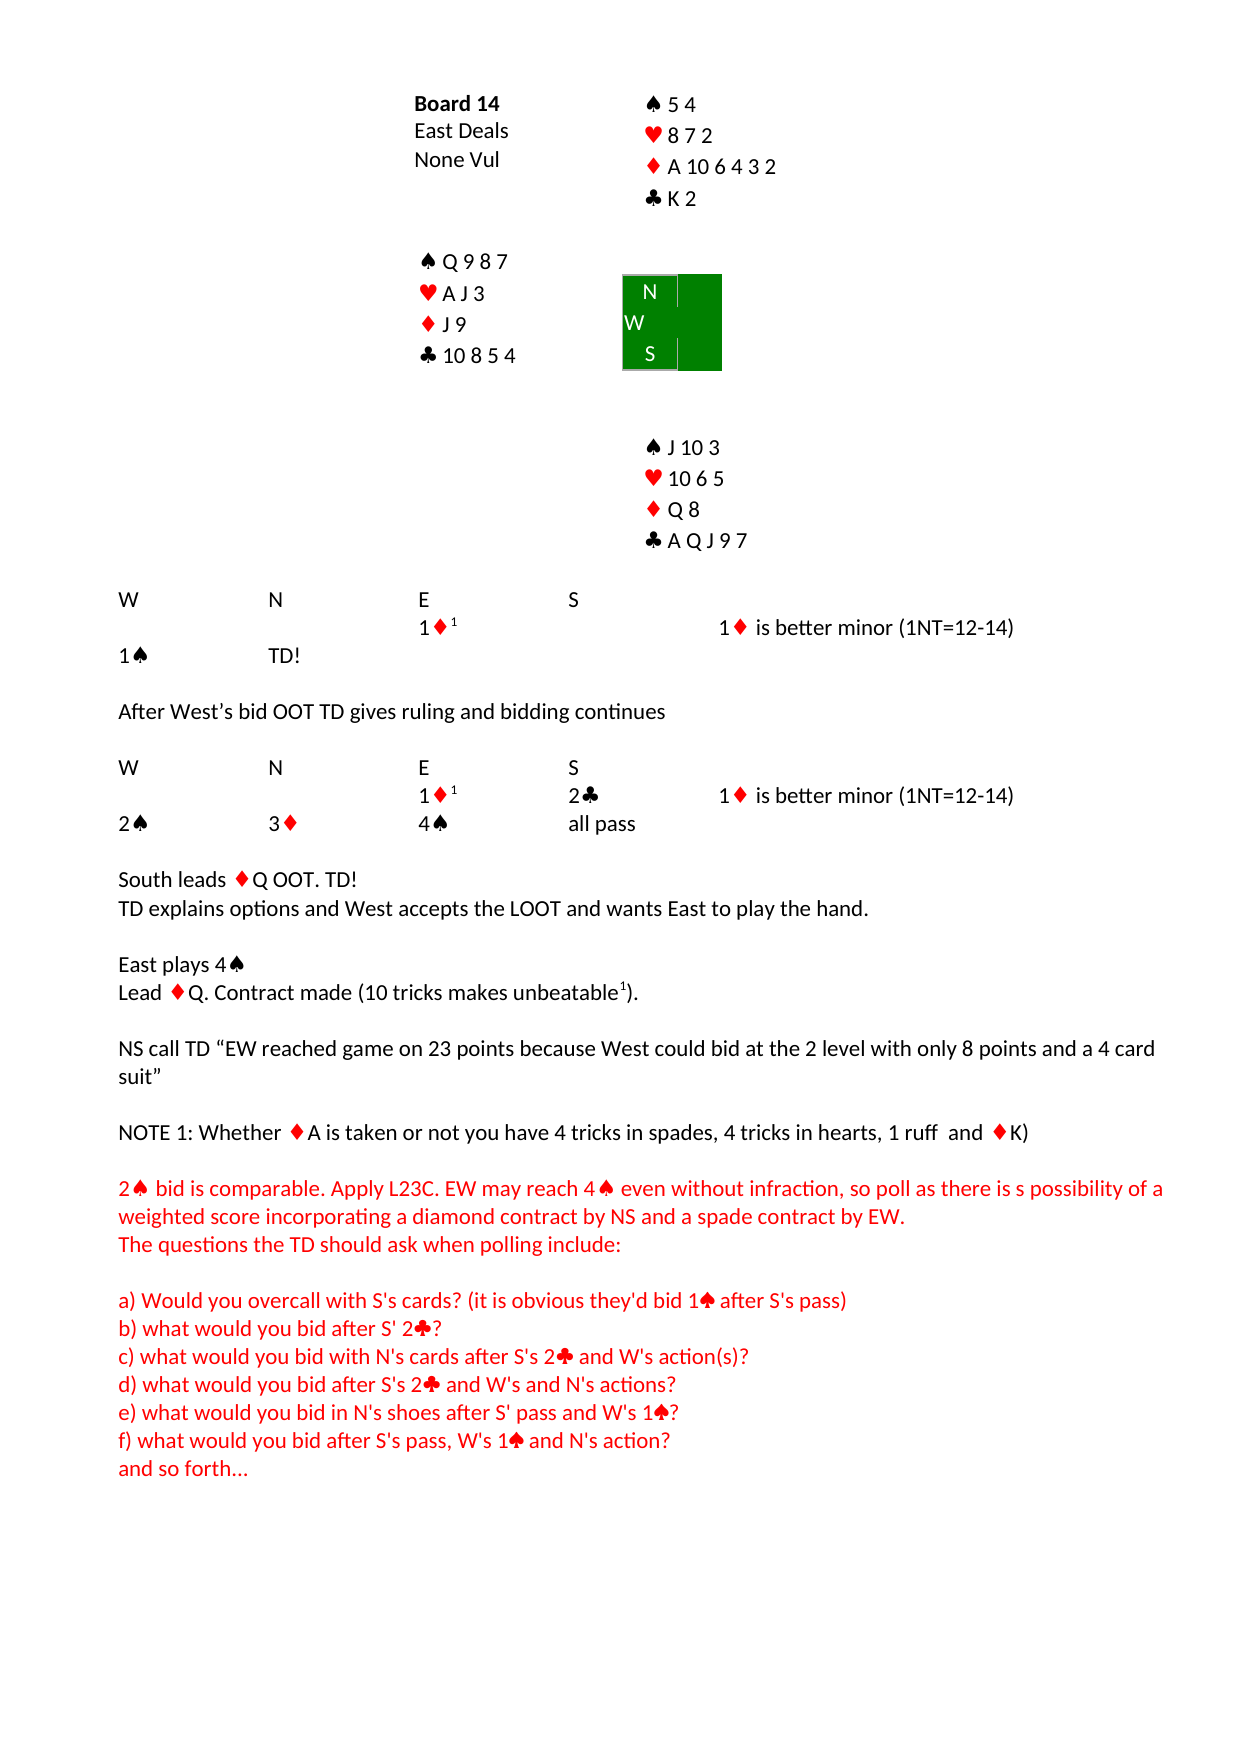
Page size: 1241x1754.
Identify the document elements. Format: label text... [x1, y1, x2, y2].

text 2♠ 3♦ 4♠ all pass [118, 809, 1181, 838]
table_cell ♥ [416, 277, 441, 308]
text b) what would you bid after S' 2? [118, 1314, 1181, 1342]
table_cell [413, 430, 639, 585]
table_cell W [623, 307, 709, 338]
table_header ♠ [641, 431, 666, 462]
text c) what would you bid with N's cards after S's 2 and W's action(s)? [118, 1342, 1181, 1370]
table_cell ♥ [641, 463, 666, 493]
text 1♠ TD! [118, 641, 1181, 669]
text NS call TD “EW reached game on 23 points because West could bid at the 2 level with only 8 points and a 4 card suit” [118, 1034, 1181, 1090]
table_cell ♥ [641, 120, 666, 151]
table_header ♠ [416, 246, 441, 277]
table_cell ♦ [641, 151, 666, 182]
table_cell J 9 [441, 308, 525, 339]
table_cell ♦ [641, 494, 666, 525]
text 2♠ bid is comparable. Apply L23C. EW may reach 4♠ even without infraction, so poll as there is s possibility of a weighted score incorporating a diamond contract by NS and a spade contract by EW. [118, 1174, 1181, 1230]
table_cell ♦ [416, 308, 441, 339]
table_cell ♣ [641, 182, 666, 213]
text Lead ♦Q. Contract made (10 tricks makes unbeatable1). [118, 978, 1181, 1006]
text TD explains options and West accepts the LOOT and wants East to play the hand. [118, 894, 1181, 922]
text East plays 4♠ [118, 950, 1181, 978]
text 1♦1 1♦ is better minor (1NT=12-14) [118, 613, 1181, 641]
text W N E S [118, 753, 1181, 782]
table_header [414, 244, 526, 400]
table_cell 10 8 5 4 [441, 339, 525, 371]
table_header ♠ [641, 89, 666, 120]
text f) what would you bid after S's pass, W's 1 and N's action? [118, 1426, 1181, 1454]
text W N E S [118, 585, 1181, 613]
table_cell A J 3 [441, 277, 525, 308]
table_cell [413, 243, 621, 430]
table_header Q 9 8 7 [441, 246, 525, 277]
table_cell A Q J 9 7 [666, 525, 765, 556]
table_cell [639, 430, 866, 585]
table_cell ♣ [416, 339, 441, 371]
table_cell 10 6 5 [666, 463, 765, 493]
table_header J 10 3 [666, 431, 765, 462]
table_cell S [623, 338, 677, 369]
text The questions the TD should ask when polling include: [118, 1230, 1181, 1258]
table_header Board 14 East Deals None Vul [413, 87, 639, 243]
table_header N [623, 276, 677, 307]
table_cell 8 7 2 [666, 120, 820, 151]
table_cell A 10 6 4 3 2 [666, 151, 820, 182]
text d) what would you bid after S's 2 and W's and N's actions? [118, 1370, 1181, 1398]
text NOTE 1: Whether ♦A is taken or not you have 4 tricks in spades, 4 tricks in hearts, 1 ruff and ♦K) [118, 1118, 1181, 1146]
table_cell ♣ [641, 525, 666, 556]
table_header [526, 244, 551, 400]
text South leads ♦Q OOT. TD! [118, 866, 1181, 894]
table_cell [621, 243, 887, 430]
text a) Would you overcall with S's cards? (it is obvious they'd bid 1 after S's pass) [118, 1286, 1181, 1314]
text e) what would you bid in N's shoes after S' pass and W's 1? [118, 1398, 1181, 1426]
table_header 5 4 [666, 89, 820, 120]
table_cell [709, 307, 722, 338]
table_header [639, 87, 866, 243]
text After West’s bid OOT TD gives ruling and bidding continues [118, 697, 1181, 726]
text and so forth... [118, 1454, 1181, 1482]
table_cell Q 8 [666, 494, 765, 525]
table_cell K 2 [666, 182, 820, 213]
text 1♦1 2♣ 1♦ is better minor (1NT=12-14) [118, 782, 1181, 809]
